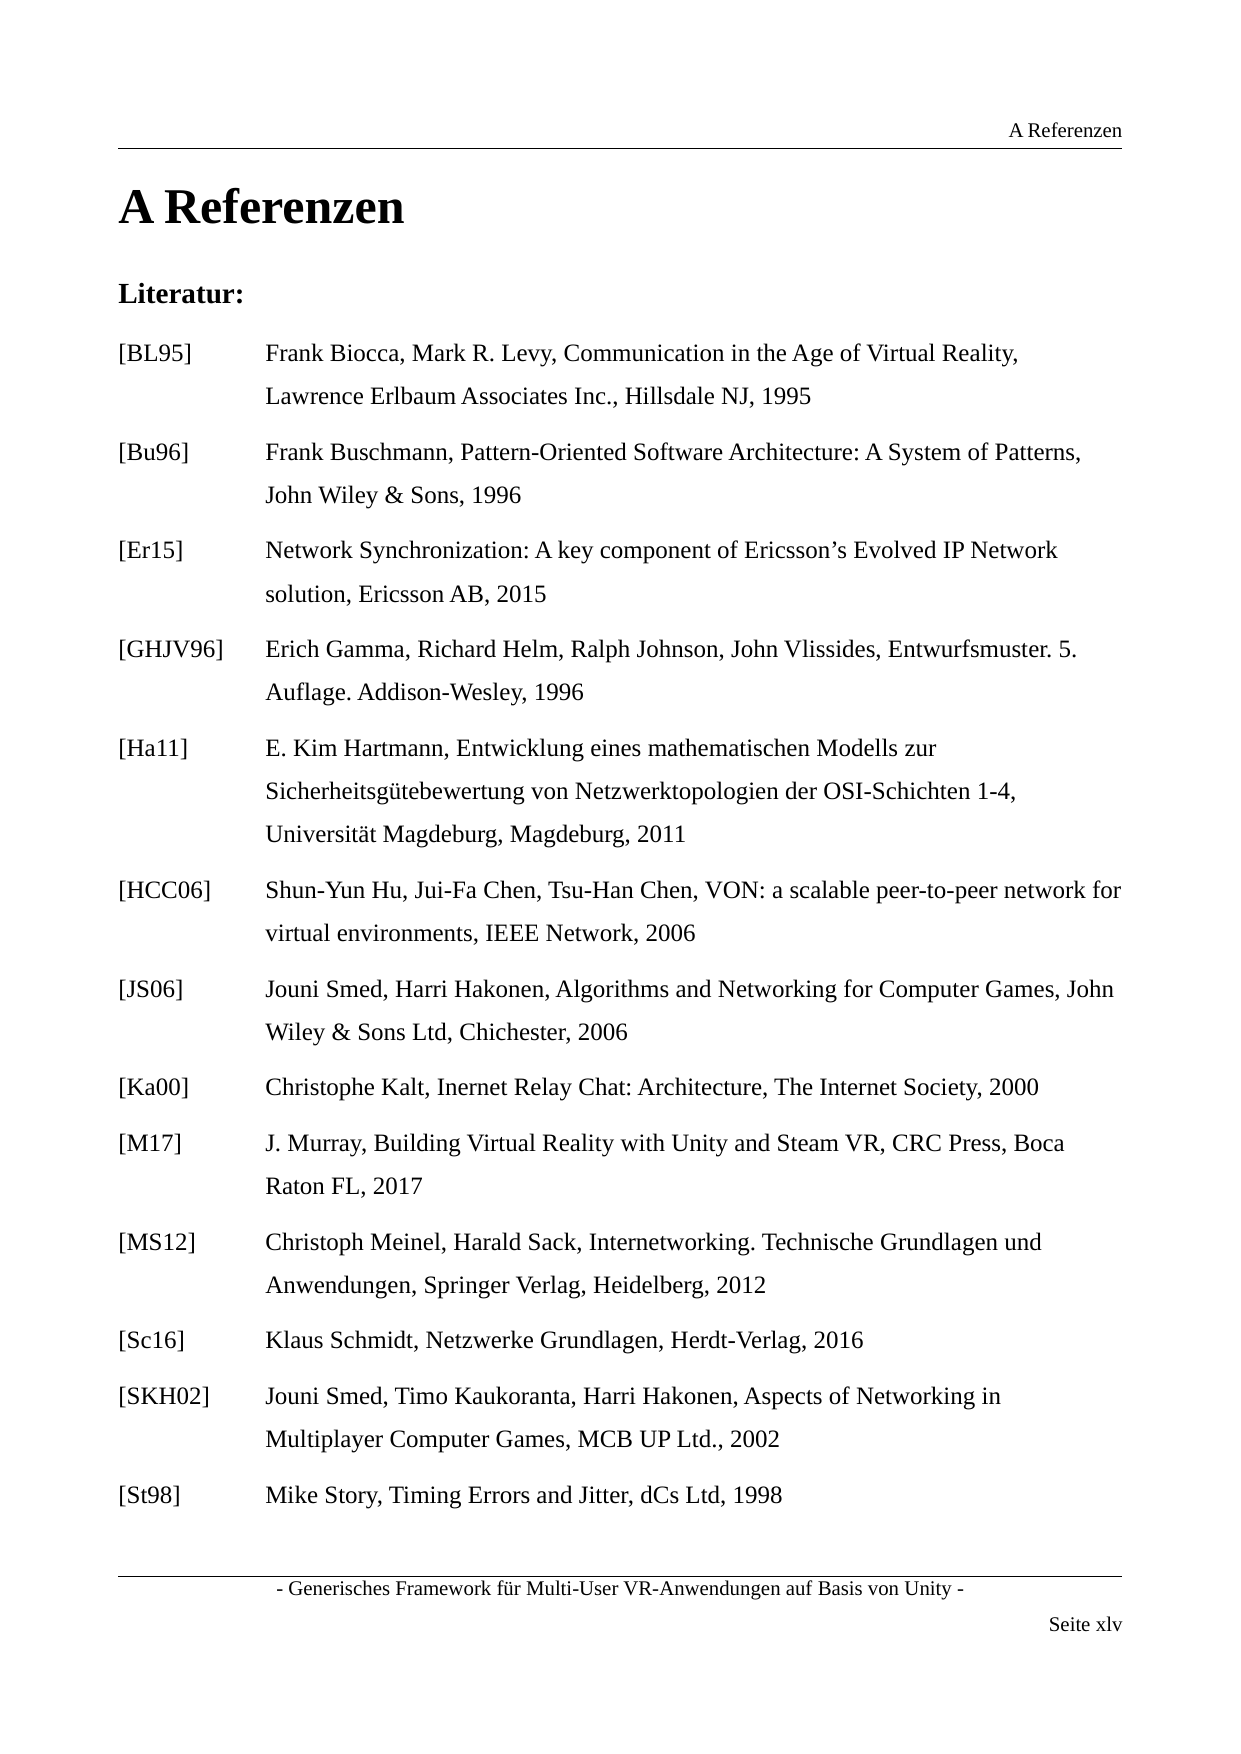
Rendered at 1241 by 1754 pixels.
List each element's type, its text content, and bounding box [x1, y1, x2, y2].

text Literatur: [118, 276, 1122, 309]
text [Sc16] Klaus Schmidt, Netzwerke Grundlagen, Herdt-Verlag, 2016 [118, 1326, 1122, 1354]
text [Ka00] Christophe Kalt, Inernet Relay Chat: Architecture, The Internet Society, 2000 [118, 1072, 1122, 1101]
text [HCC06] Shun-Yun Hu, Jui-Fa Chen, Tsu-Han Chen, VON: a scalable peer-to-peer network for virtual environments, IEEE Network, 2006 [118, 875, 1122, 947]
text [MS12] Christoph Meinel, Harald Sack, Internetworking. Technische Grundlagen und Anwendungen, Springer Verlag, Heidelberg, 2012 [118, 1227, 1122, 1299]
text [M17] J. Murray, Building Virtual Reality with Unity and Steam VR, CRC Press, Boca Raton FL, 2017 [118, 1128, 1122, 1200]
subtitle A Referenzen [118, 177, 1122, 234]
text [SKH02] Jouni Smed, Timo Kaukoranta, Harri Hakonen, Aspects of Networking in Multiplayer Computer Games, MCB UP Ltd., 2002 [118, 1381, 1122, 1453]
text [Er15] Network Synchronization: A key component of Ericsson’s Evolved IP Network solution, Ericsson AB, 2015 [118, 536, 1122, 607]
text [St98] Mike Story, Timing Errors and Jitter, dCs Ltd, 1998 [118, 1480, 1122, 1509]
text [Bu96] Frank Buschmann, Pattern-Oriented Software Architecture: A System of Patterns, John Wiley & Sons, 1996 [118, 437, 1122, 509]
text [GHJV96] Erich Gamma, Richard Helm, Ralph Johnson, John Vlissides, Entwurfsmuster. 5. Auflage. Addison-Wesley, 1996 [118, 634, 1122, 706]
text [JS06] Jouni Smed, Harri Hakonen, Algorithms and Networking for Computer Games, John Wiley & Sons Ltd, Chichester, 2006 [118, 974, 1122, 1046]
text [BL95] Frank Biocca, Mark R. Levy, Communication in the Age of Virtual Reality, Lawrence Erlbaum Associates Inc., Hillsdale NJ, 1995 [118, 338, 1122, 410]
text [Ha11] E. Kim Hartmann, Entwicklung eines mathematischen Modells zur Sicherheitsgütebewertung von Netzwerktopologien der OSI-Schichten 1-4, Universität Magdeburg, Magdeburg, 2011 [118, 733, 1122, 848]
